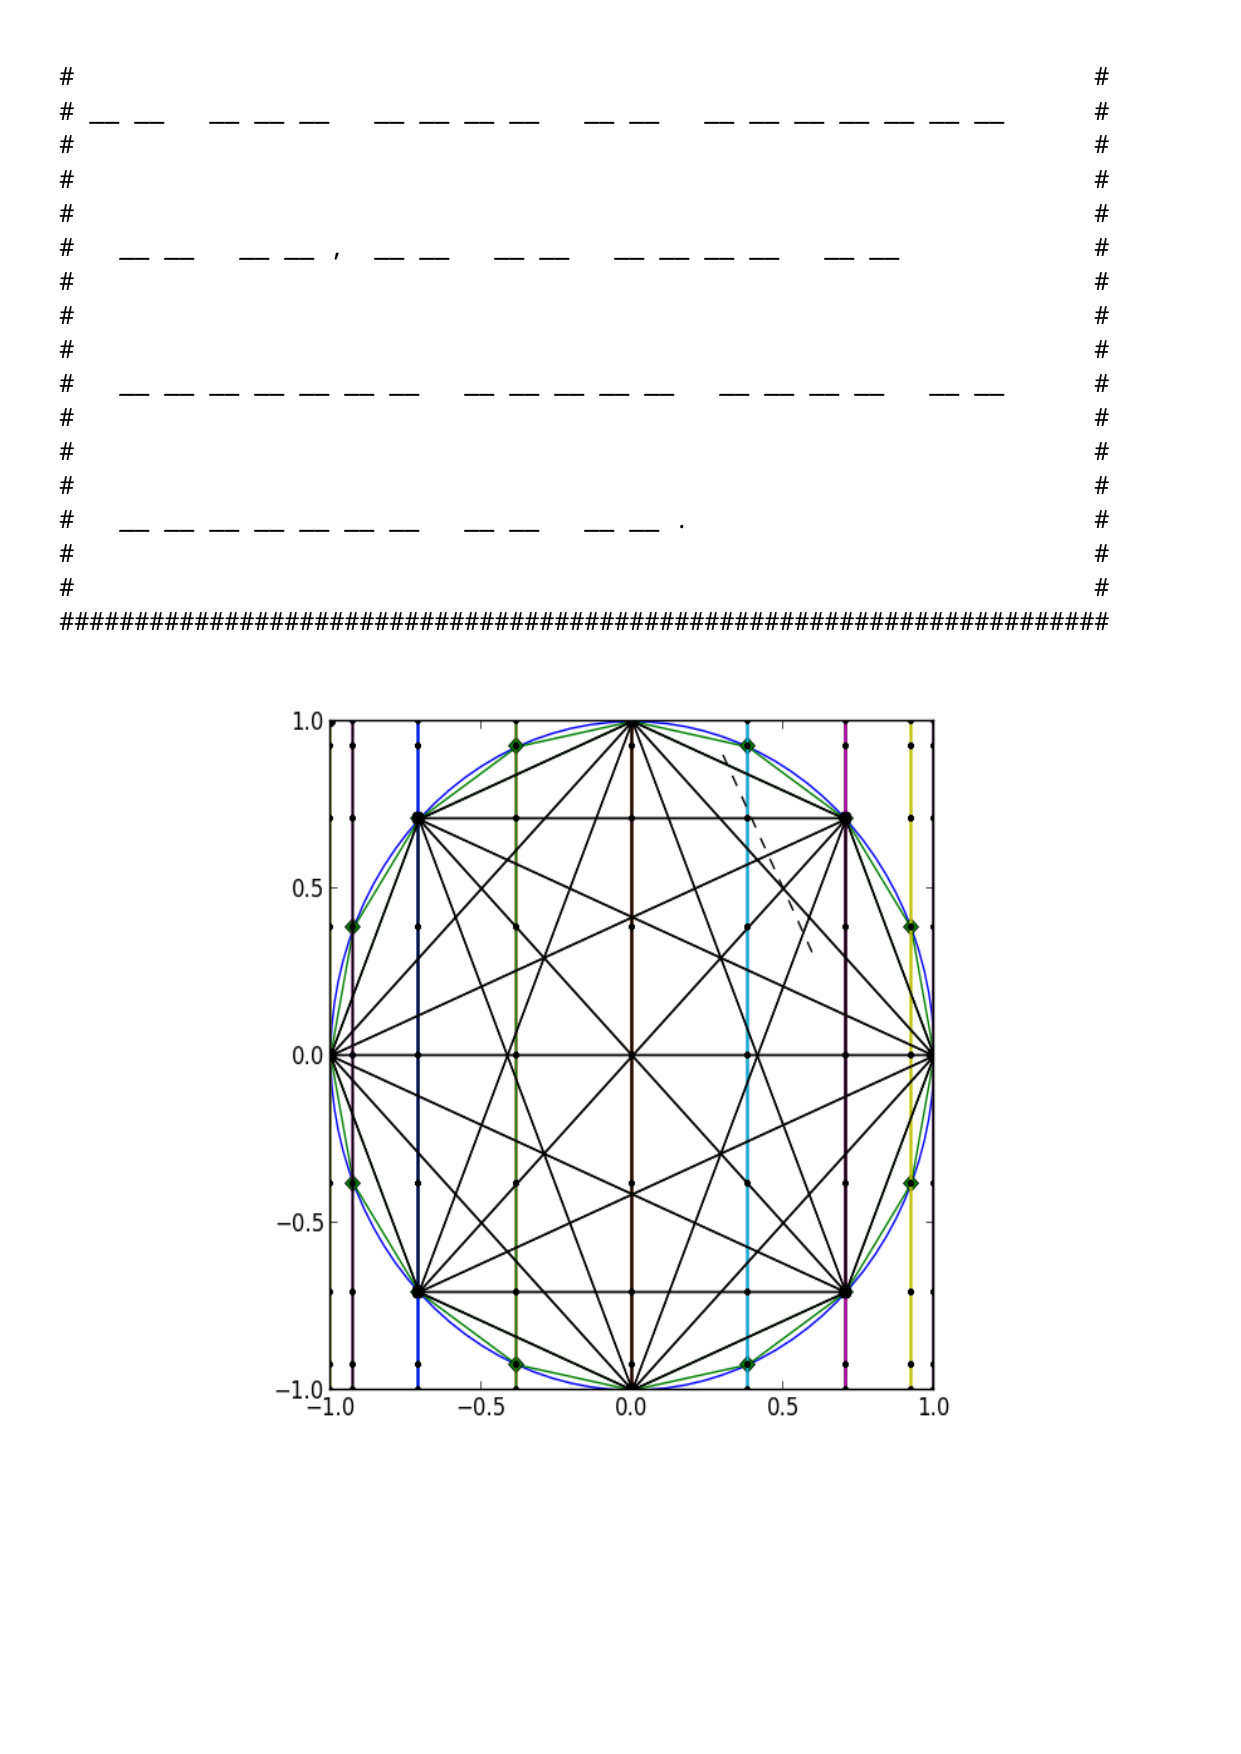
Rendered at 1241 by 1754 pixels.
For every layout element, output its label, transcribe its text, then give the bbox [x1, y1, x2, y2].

text # __ __ __ __ __ __ __ __ __ __ __ __ __ __ __ __ __ __ # [59, 93, 1181, 127]
text # # [59, 332, 1181, 366]
text # # [59, 263, 1181, 297]
text # # [59, 195, 1181, 229]
text # __ __ __ __ __ __ __ __ __ __ __ __ __ __ __ __ __ __ # [59, 366, 1181, 400]
text # # [59, 468, 1181, 502]
text # # [59, 59, 1181, 93]
text # # [59, 400, 1181, 434]
text # # [59, 297, 1181, 332]
picture [117, 638, 1123, 1474]
text # # # # [59, 536, 1181, 604]
text ###################################################################### [59, 604, 1181, 638]
text # # [59, 434, 1181, 468]
text # __ __ __ __ __ __ __ __ __ __ __ . # [59, 502, 1181, 536]
text # __ __ __ __ , __ __ __ __ __ __ __ __ __ __ # [59, 229, 1181, 263]
text # # [59, 127, 1181, 161]
text # # [59, 161, 1181, 195]
